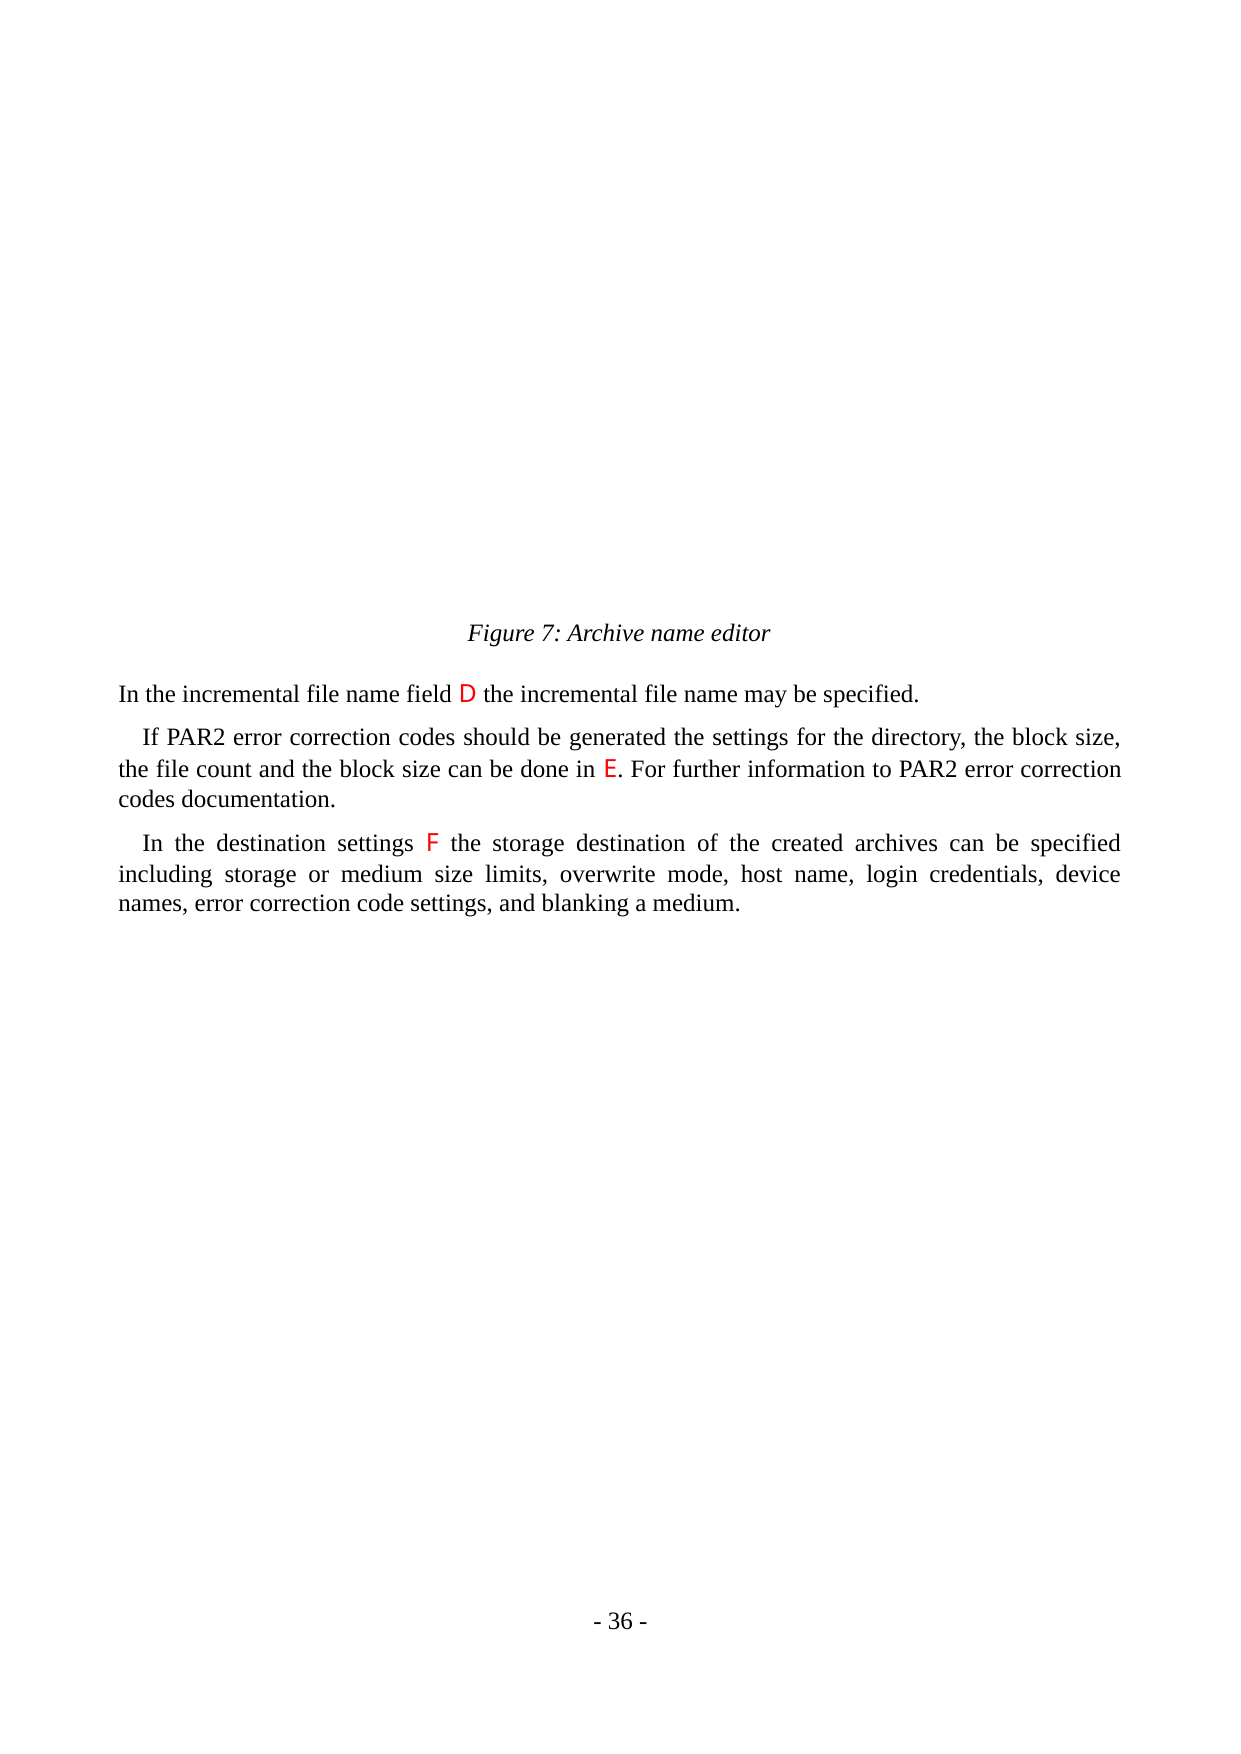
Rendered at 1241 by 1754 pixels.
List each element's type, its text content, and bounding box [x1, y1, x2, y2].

text In the incremental file name field D the incremental file name may be specified. [118, 118, 1122, 710]
text Figure 7: Archive name editor [289, 154, 951, 647]
text In the destination settings F the storage destination of the created archives can be specified including storage or medium size limits, overwrite mode, host name, login credentials, device names, error correction code settings, and blanking a medium. [118, 825, 1122, 917]
text If PAR2 error correction codes should be generated the settings for the directory, the block size, the file count and the block size can be done in E. For further information to PAR2 error correction codes documentation. [118, 722, 1122, 813]
